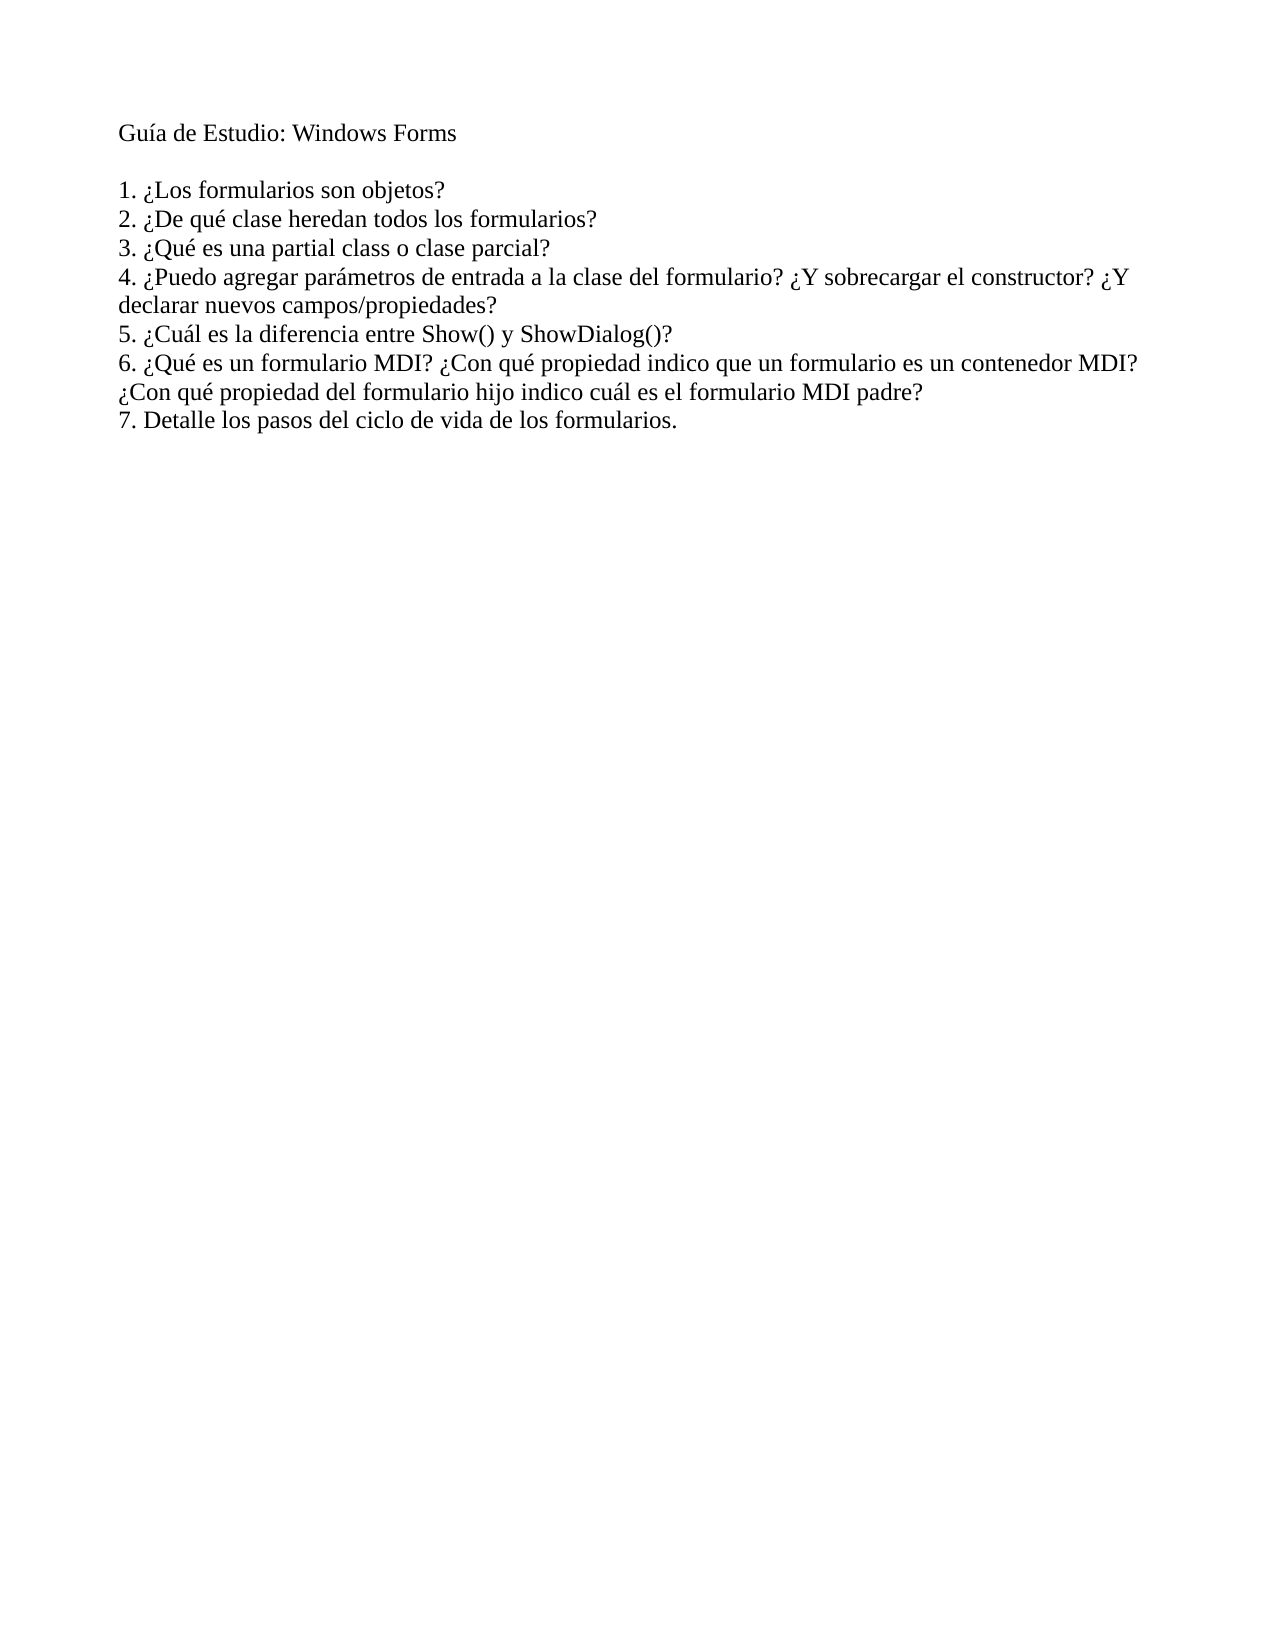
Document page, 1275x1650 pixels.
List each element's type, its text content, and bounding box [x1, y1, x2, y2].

text 3. ¿Qué es una partial class o clase parcial? [118, 233, 1157, 262]
text 6. ¿Qué es un formulario MDI? ¿Con qué propiedad indico que un formulario es un contenedor MDI? ¿Con qué propiedad del formulario hijo indico cuál es el formulario MDI padre? [118, 348, 1157, 406]
text 5. ¿Cuál es la diferencia entre Show() y ShowDialog()? [118, 319, 1157, 348]
text 1. ¿Los formularios son objetos? [118, 176, 1157, 204]
text 2. ¿De qué clase heredan todos los formularios? [118, 204, 1157, 233]
text 4. ¿Puedo agregar parámetros de entrada a la clase del formulario? ¿Y sobrecargar el constructor? ¿Y declarar nuevos campos/propiedades? [118, 262, 1157, 319]
text 7. Detalle los pasos del ciclo de vida de los formularios. [118, 406, 1157, 434]
text Guía de Estudio: Windows Forms [118, 118, 1157, 147]
